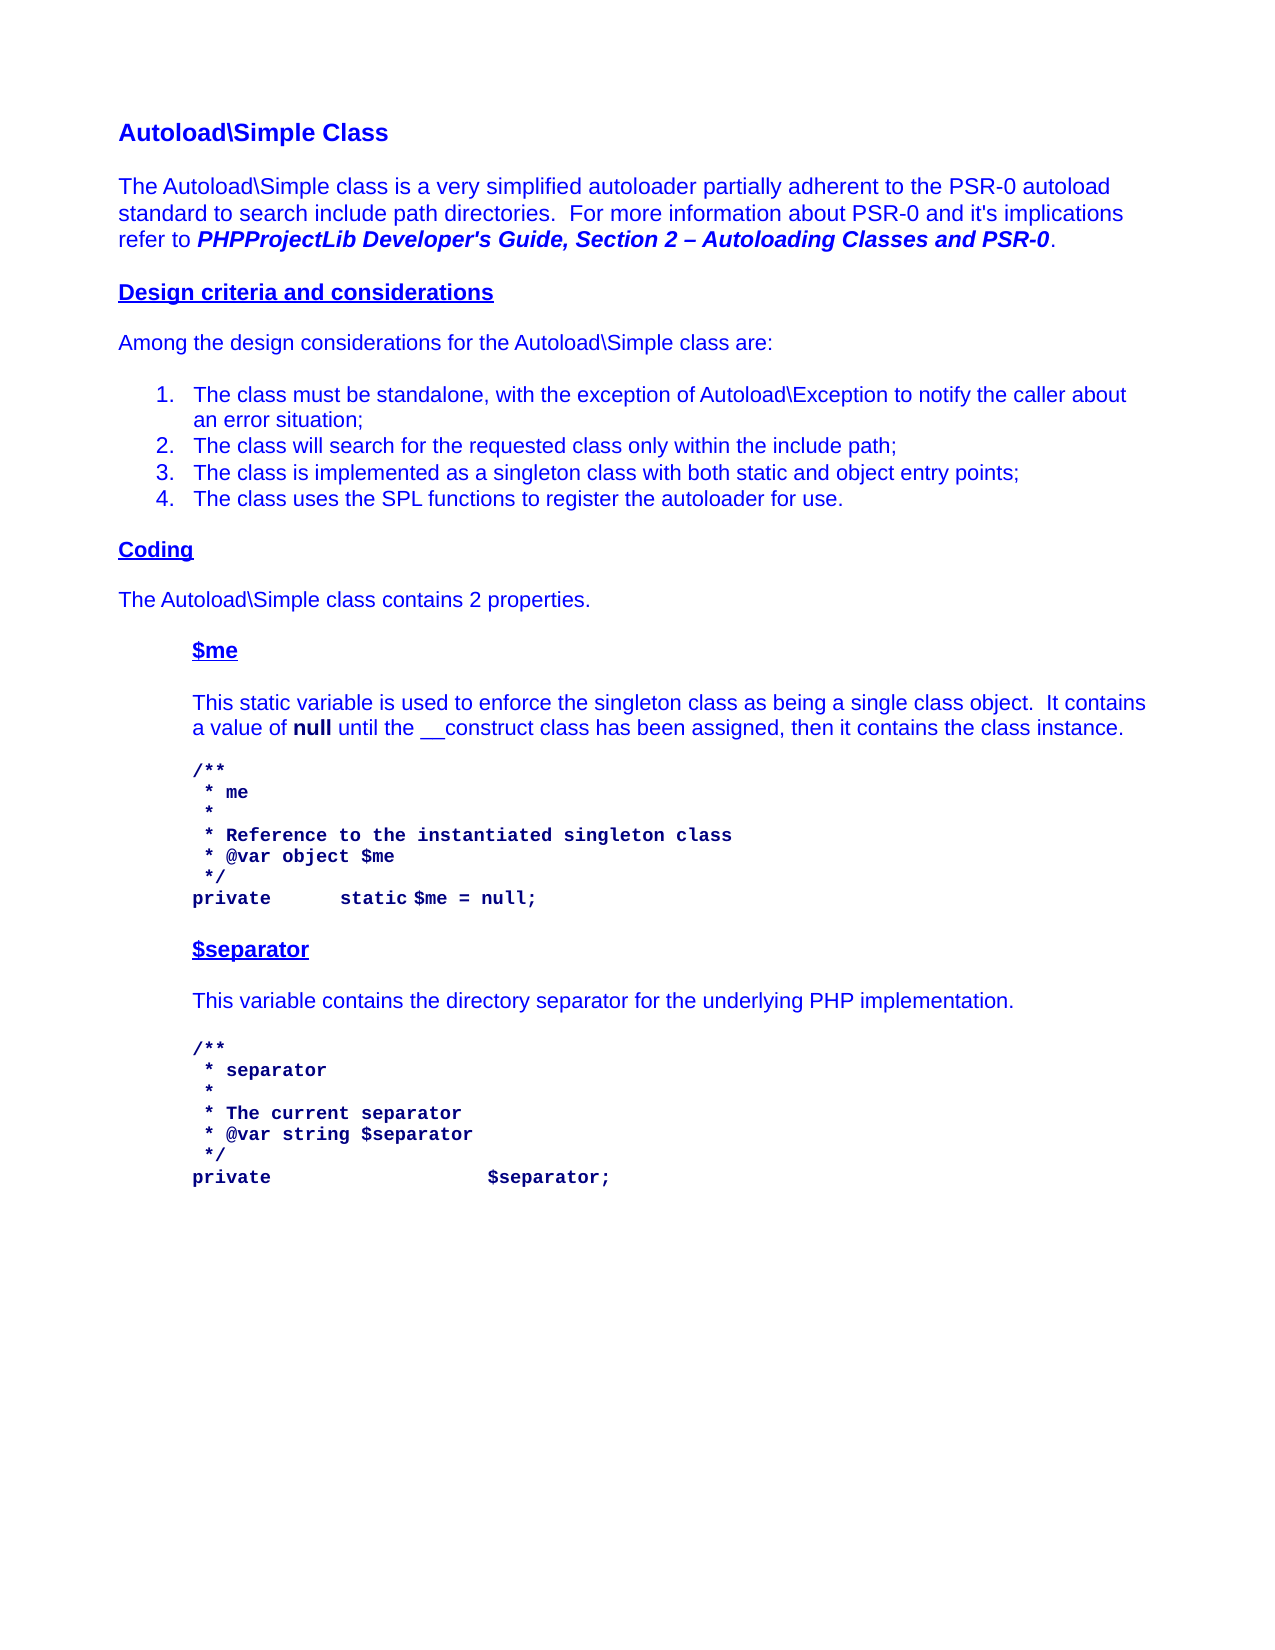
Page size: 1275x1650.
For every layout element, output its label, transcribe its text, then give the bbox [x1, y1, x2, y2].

text This variable contains the directory separator for the underlying PHP implementation. [192, 988, 1157, 1013]
text * separator [118, 1061, 1157, 1082]
text Among the design considerations for the Autoload\Simple class are: [118, 330, 1157, 355]
text private $separator; [118, 1167, 1157, 1189]
text This static variable is used to enforce the singleton class as being a single class object. It contains a value of null until the __construct class has been assigned, then it contains the class instance. [192, 690, 1157, 740]
text */ [118, 1146, 1157, 1167]
text $separator [192, 936, 1157, 962]
text $me [192, 637, 1157, 664]
text * [118, 804, 1157, 825]
text The Autoload\Simple class is a very simplified autoloader partially adherent to the PSR-0 autoload standard to search include path directories. For more information about PSR-0 and it's implications refer to PHPProjectLib Developer's Guide, Section 2 – Autoloading Classes and PSR-0. [118, 173, 1157, 252]
list The class will search for the requested class only within the include path; [156, 432, 1157, 458]
text * The current separator [118, 1104, 1157, 1125]
text private static $me = null; [118, 889, 1157, 910]
text * @var string $separator [118, 1125, 1157, 1146]
text /** [192, 1040, 1157, 1061]
list The class uses the SPL functions to register the autoloader for use. [156, 485, 1157, 511]
list The class must be standalone, with the exception of Autoload\Exception to notify the caller about an error situation; [156, 381, 1157, 432]
text /** [192, 762, 1157, 783]
text The Autoload\Simple class contains 2 properties. [118, 587, 1157, 612]
list The class is implemented as a singleton class with both static and object entry points; [156, 458, 1157, 485]
text Autoload\Simple Class [118, 118, 1157, 147]
text */ [118, 868, 1157, 889]
text * Reference to the instantiated singleton class [118, 825, 1157, 847]
text * me [118, 783, 1157, 804]
text Design criteria and considerations [118, 279, 1157, 305]
text * @var object $me [118, 847, 1157, 868]
text Coding [118, 536, 1157, 562]
text * [118, 1082, 1157, 1104]
